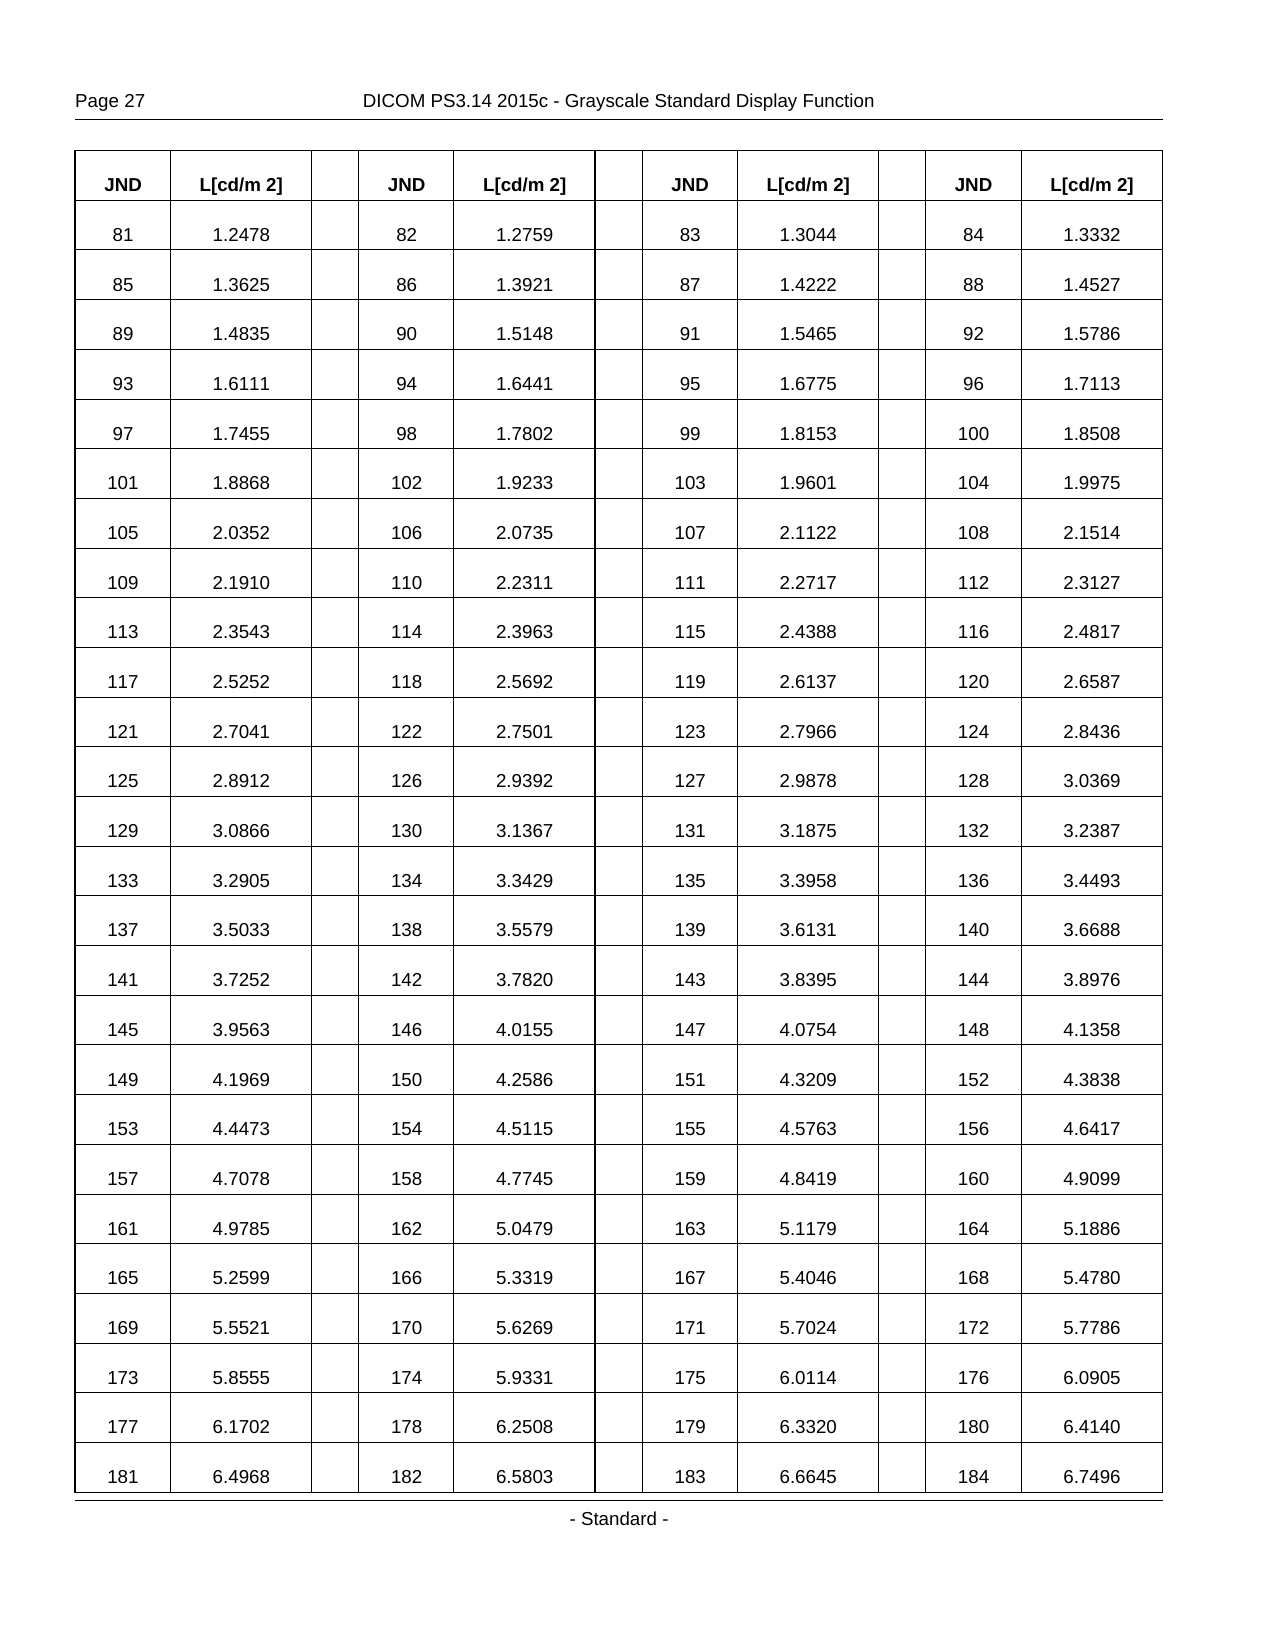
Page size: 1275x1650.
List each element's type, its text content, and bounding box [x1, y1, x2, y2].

table_cell 168 [926, 1244, 1021, 1293]
table_cell 5.8555 [171, 1344, 311, 1392]
table_cell 119 [643, 648, 737, 697]
table_cell 85 [76, 250, 170, 299]
table_cell 166 [359, 1244, 453, 1293]
table_cell 88 [926, 250, 1021, 299]
table_cell 142 [359, 946, 453, 995]
table_cell 3.9563 [171, 996, 311, 1044]
table_cell 4.4473 [171, 1095, 311, 1144]
table_cell [312, 598, 358, 647]
table_cell 177 [76, 1393, 170, 1442]
table_cell 5.4046 [738, 1244, 878, 1293]
table_header L[cd/m 2] [1022, 151, 1162, 200]
table_cell 6.4140 [1022, 1393, 1162, 1442]
table_cell 83 [643, 201, 737, 249]
table_header [312, 151, 358, 200]
table_cell 150 [359, 1045, 453, 1094]
table_cell 2.1514 [1022, 499, 1162, 547]
table_cell [879, 449, 925, 498]
table_cell 148 [926, 996, 1021, 1044]
table_cell 82 [359, 201, 453, 249]
table_cell 104 [926, 449, 1021, 498]
table_cell 2.9392 [454, 747, 594, 796]
table_cell 184 [926, 1443, 1021, 1492]
table_header L[cd/m 2] [738, 151, 878, 200]
table_cell 118 [359, 648, 453, 697]
table_cell 135 [643, 847, 737, 895]
table_cell [879, 1393, 925, 1442]
table_cell 4.0155 [454, 996, 594, 1044]
table_cell 4.1969 [171, 1045, 311, 1094]
table_cell 3.0866 [171, 797, 311, 846]
table_cell [596, 698, 642, 746]
table_cell 4.0754 [738, 996, 878, 1044]
table_cell [879, 598, 925, 647]
table_cell 6.3320 [738, 1393, 878, 1442]
table_cell 5.1886 [1022, 1195, 1162, 1243]
table_cell 144 [926, 946, 1021, 995]
table_cell 1.6441 [454, 350, 594, 398]
table_cell 2.0352 [171, 499, 311, 547]
table_cell 130 [359, 797, 453, 846]
table_cell [879, 201, 925, 249]
table_cell [596, 300, 642, 349]
table_cell 97 [76, 400, 170, 448]
table_cell 1.3921 [454, 250, 594, 299]
table_cell 3.6131 [738, 896, 878, 945]
table_cell [312, 1443, 358, 1492]
table_cell 117 [76, 648, 170, 697]
table_cell 6.2508 [454, 1393, 594, 1442]
table_cell 114 [359, 598, 453, 647]
table_cell [312, 300, 358, 349]
table_cell 1.8153 [738, 400, 878, 448]
table_cell 182 [359, 1443, 453, 1492]
table_cell [596, 996, 642, 1044]
table_cell 2.1910 [171, 549, 311, 597]
table_cell 160 [926, 1145, 1021, 1193]
table_cell 137 [76, 896, 170, 945]
table_cell 3.2387 [1022, 797, 1162, 846]
table_cell 5.0479 [454, 1195, 594, 1243]
table_cell 174 [359, 1344, 453, 1392]
table_cell 4.8419 [738, 1145, 878, 1193]
table_cell 154 [359, 1095, 453, 1144]
table_cell 1.7455 [171, 400, 311, 448]
table_cell [312, 1045, 358, 1094]
table_cell 123 [643, 698, 737, 746]
table_header [879, 151, 925, 200]
table_cell [312, 946, 358, 995]
table_cell 1.8508 [1022, 400, 1162, 448]
table_cell 1.5148 [454, 300, 594, 349]
table_cell 103 [643, 449, 737, 498]
table_cell 99 [643, 400, 737, 448]
table_cell 156 [926, 1095, 1021, 1144]
table_cell 2.7041 [171, 698, 311, 746]
table_cell 94 [359, 350, 453, 398]
table_cell 1.8868 [171, 449, 311, 498]
table_header JND [926, 151, 1021, 200]
table_cell 180 [926, 1393, 1021, 1442]
table_cell 111 [643, 549, 737, 597]
table_cell 120 [926, 648, 1021, 697]
table_cell [879, 1045, 925, 1094]
table_cell 2.3543 [171, 598, 311, 647]
table_cell [312, 1393, 358, 1442]
table_cell 98 [359, 400, 453, 448]
table_header JND [643, 151, 737, 200]
table_cell 5.7786 [1022, 1294, 1162, 1342]
table_cell 3.5579 [454, 896, 594, 945]
table_cell [312, 698, 358, 746]
table_cell 132 [926, 797, 1021, 846]
table_cell 178 [359, 1393, 453, 1442]
table_cell 90 [359, 300, 453, 349]
table_cell [879, 747, 925, 796]
table_cell 2.5252 [171, 648, 311, 697]
table_cell [312, 1344, 358, 1392]
table_cell 159 [643, 1145, 737, 1193]
table_cell 1.4835 [171, 300, 311, 349]
table_header L[cd/m 2] [171, 151, 311, 200]
table_cell 179 [643, 1393, 737, 1442]
table_cell 1.9233 [454, 449, 594, 498]
table_cell [596, 648, 642, 697]
table_cell 3.7252 [171, 946, 311, 995]
table_cell 4.7078 [171, 1145, 311, 1193]
table_cell 3.5033 [171, 896, 311, 945]
table_cell [312, 499, 358, 547]
table_cell 1.5786 [1022, 300, 1162, 349]
table_cell 147 [643, 996, 737, 1044]
table_cell 2.2311 [454, 549, 594, 597]
table_cell 93 [76, 350, 170, 398]
table_cell 95 [643, 350, 737, 398]
table_cell 4.1358 [1022, 996, 1162, 1044]
table_cell [596, 847, 642, 895]
table_cell 4.3209 [738, 1045, 878, 1094]
table_cell 161 [76, 1195, 170, 1243]
table_cell 2.8436 [1022, 698, 1162, 746]
table_cell 4.3838 [1022, 1045, 1162, 1094]
table_cell 151 [643, 1045, 737, 1094]
table_cell [879, 499, 925, 547]
table_cell 4.9785 [171, 1195, 311, 1243]
table_cell 171 [643, 1294, 737, 1342]
table_cell 164 [926, 1195, 1021, 1243]
table_cell 146 [359, 996, 453, 1044]
table_cell 2.6137 [738, 648, 878, 697]
table_cell 172 [926, 1294, 1021, 1342]
table_cell 1.3332 [1022, 201, 1162, 249]
table_cell 2.9878 [738, 747, 878, 796]
table_cell 1.4222 [738, 250, 878, 299]
table_cell 96 [926, 350, 1021, 398]
table_cell 181 [76, 1443, 170, 1492]
table_cell [879, 1244, 925, 1293]
table_cell 5.4780 [1022, 1244, 1162, 1293]
table_header JND [76, 151, 170, 200]
table_cell 116 [926, 598, 1021, 647]
table_cell [879, 400, 925, 448]
table_cell 126 [359, 747, 453, 796]
table_cell 5.9331 [454, 1344, 594, 1392]
table_cell 110 [359, 549, 453, 597]
table_cell 4.9099 [1022, 1145, 1162, 1193]
table_cell 3.8976 [1022, 946, 1162, 995]
table_cell 162 [359, 1195, 453, 1243]
table_cell [596, 1145, 642, 1193]
table_cell 6.7496 [1022, 1443, 1162, 1492]
table_cell 149 [76, 1045, 170, 1094]
table_cell [596, 400, 642, 448]
table_cell 3.6688 [1022, 896, 1162, 945]
table_cell [312, 449, 358, 498]
table_cell 136 [926, 847, 1021, 895]
table_cell 105 [76, 499, 170, 547]
table_cell 3.2905 [171, 847, 311, 895]
table_cell [596, 499, 642, 547]
table_cell [879, 847, 925, 895]
table_cell 5.3319 [454, 1244, 594, 1293]
table_cell 158 [359, 1145, 453, 1193]
table_cell 6.6645 [738, 1443, 878, 1492]
table_cell [312, 1145, 358, 1193]
table_cell 173 [76, 1344, 170, 1392]
table_cell [596, 797, 642, 846]
table_cell [596, 250, 642, 299]
table_cell [596, 1393, 642, 1442]
table_cell 86 [359, 250, 453, 299]
table_cell 133 [76, 847, 170, 895]
table_cell [312, 350, 358, 398]
table_cell 2.2717 [738, 549, 878, 597]
table_cell 141 [76, 946, 170, 995]
table_cell [596, 201, 642, 249]
table_cell 1.4527 [1022, 250, 1162, 299]
table_cell [879, 250, 925, 299]
table_cell [596, 1244, 642, 1293]
table_cell 155 [643, 1095, 737, 1144]
table_cell 4.5763 [738, 1095, 878, 1144]
table_cell 1.6775 [738, 350, 878, 398]
table_cell 2.4388 [738, 598, 878, 647]
table_cell 152 [926, 1045, 1021, 1094]
table_cell 107 [643, 499, 737, 547]
table_header JND [359, 151, 453, 200]
table_cell [879, 1443, 925, 1492]
table_cell [596, 598, 642, 647]
table_cell 1.9601 [738, 449, 878, 498]
table_cell [596, 1045, 642, 1094]
table_cell [596, 1443, 642, 1492]
table_cell 145 [76, 996, 170, 1044]
table_cell 108 [926, 499, 1021, 547]
table_cell 6.4968 [171, 1443, 311, 1492]
table_cell 3.7820 [454, 946, 594, 995]
table_cell [312, 549, 358, 597]
table_header [596, 151, 642, 200]
table_cell [596, 946, 642, 995]
table_cell 140 [926, 896, 1021, 945]
table_cell 134 [359, 847, 453, 895]
table_cell 131 [643, 797, 737, 846]
table_cell 129 [76, 797, 170, 846]
table_cell [312, 648, 358, 697]
table_cell 109 [76, 549, 170, 597]
table_cell 1.3044 [738, 201, 878, 249]
table_cell [596, 1095, 642, 1144]
table_cell 5.5521 [171, 1294, 311, 1342]
table_cell [879, 698, 925, 746]
table_cell [596, 1344, 642, 1392]
table_cell 3.1875 [738, 797, 878, 846]
table_cell 183 [643, 1443, 737, 1492]
table_cell 3.3958 [738, 847, 878, 895]
table_cell [312, 896, 358, 945]
table_cell [312, 400, 358, 448]
table_cell 100 [926, 400, 1021, 448]
table_cell 175 [643, 1344, 737, 1392]
table_cell 143 [643, 946, 737, 995]
table_cell 5.6269 [454, 1294, 594, 1342]
table_cell 121 [76, 698, 170, 746]
table_cell 153 [76, 1095, 170, 1144]
table_cell 124 [926, 698, 1021, 746]
table_cell 6.0905 [1022, 1344, 1162, 1392]
table_cell 4.6417 [1022, 1095, 1162, 1144]
table_cell 5.1179 [738, 1195, 878, 1243]
table_cell [312, 996, 358, 1044]
table_cell [312, 201, 358, 249]
table_cell 2.7501 [454, 698, 594, 746]
table_cell 2.8912 [171, 747, 311, 796]
table_cell 3.4493 [1022, 847, 1162, 895]
table_cell [879, 1344, 925, 1392]
table_cell 3.1367 [454, 797, 594, 846]
table_cell [312, 847, 358, 895]
table_cell 1.3625 [171, 250, 311, 299]
table_cell 3.8395 [738, 946, 878, 995]
table_cell [312, 747, 358, 796]
table_cell [879, 300, 925, 349]
table_cell [312, 1244, 358, 1293]
table_cell 3.3429 [454, 847, 594, 895]
table_cell 2.4817 [1022, 598, 1162, 647]
table_cell 2.3963 [454, 598, 594, 647]
table_cell 169 [76, 1294, 170, 1342]
table_cell [312, 1195, 358, 1243]
table_cell 1.6111 [171, 350, 311, 398]
table_cell 122 [359, 698, 453, 746]
table_cell [312, 1095, 358, 1144]
table_cell [879, 1294, 925, 1342]
table_cell [879, 1195, 925, 1243]
table_cell 106 [359, 499, 453, 547]
table_cell 113 [76, 598, 170, 647]
table_cell 138 [359, 896, 453, 945]
table_cell 91 [643, 300, 737, 349]
table_cell [879, 797, 925, 846]
table_header L[cd/m 2] [454, 151, 594, 200]
table_cell 170 [359, 1294, 453, 1342]
table_cell 2.7966 [738, 698, 878, 746]
table_cell 2.5692 [454, 648, 594, 697]
table_cell 2.1122 [738, 499, 878, 547]
table_cell 127 [643, 747, 737, 796]
table_cell 4.7745 [454, 1145, 594, 1193]
table_cell 84 [926, 201, 1021, 249]
table_cell 5.2599 [171, 1244, 311, 1293]
table_cell 157 [76, 1145, 170, 1193]
table_cell 167 [643, 1244, 737, 1293]
table_cell 92 [926, 300, 1021, 349]
table_cell 1.7113 [1022, 350, 1162, 398]
table_cell [879, 1095, 925, 1144]
table_cell 112 [926, 549, 1021, 597]
table_cell 2.6587 [1022, 648, 1162, 697]
table_cell 165 [76, 1244, 170, 1293]
table_cell 163 [643, 1195, 737, 1243]
table_cell [879, 648, 925, 697]
table_cell [879, 996, 925, 1044]
table_cell 102 [359, 449, 453, 498]
table_cell [879, 896, 925, 945]
table_cell [879, 350, 925, 398]
table_cell 81 [76, 201, 170, 249]
table_cell 115 [643, 598, 737, 647]
table_cell 4.2586 [454, 1045, 594, 1094]
table_cell [312, 1294, 358, 1342]
table_cell 1.9975 [1022, 449, 1162, 498]
table_cell [596, 1294, 642, 1342]
table_cell 128 [926, 747, 1021, 796]
table_cell [312, 250, 358, 299]
table_cell [596, 1195, 642, 1243]
table_cell [879, 549, 925, 597]
table_cell [879, 1145, 925, 1193]
table_cell 139 [643, 896, 737, 945]
table_cell 1.2478 [171, 201, 311, 249]
table_cell 1.5465 [738, 300, 878, 349]
table_cell [596, 549, 642, 597]
table_cell 89 [76, 300, 170, 349]
table_cell 101 [76, 449, 170, 498]
table_cell 125 [76, 747, 170, 796]
table_cell 6.0114 [738, 1344, 878, 1392]
table_cell 6.5803 [454, 1443, 594, 1492]
table_cell 87 [643, 250, 737, 299]
table_cell 4.5115 [454, 1095, 594, 1144]
table_cell 1.7802 [454, 400, 594, 448]
table_cell 6.1702 [171, 1393, 311, 1442]
table_cell 5.7024 [738, 1294, 878, 1342]
table_cell [879, 946, 925, 995]
table_cell [596, 449, 642, 498]
table_cell 3.0369 [1022, 747, 1162, 796]
table_cell 176 [926, 1344, 1021, 1392]
table_cell 2.3127 [1022, 549, 1162, 597]
table_cell 2.0735 [454, 499, 594, 547]
table_cell 1.2759 [454, 201, 594, 249]
table_cell [596, 747, 642, 796]
table_cell [596, 350, 642, 398]
table_cell [312, 797, 358, 846]
table_cell [596, 896, 642, 945]
